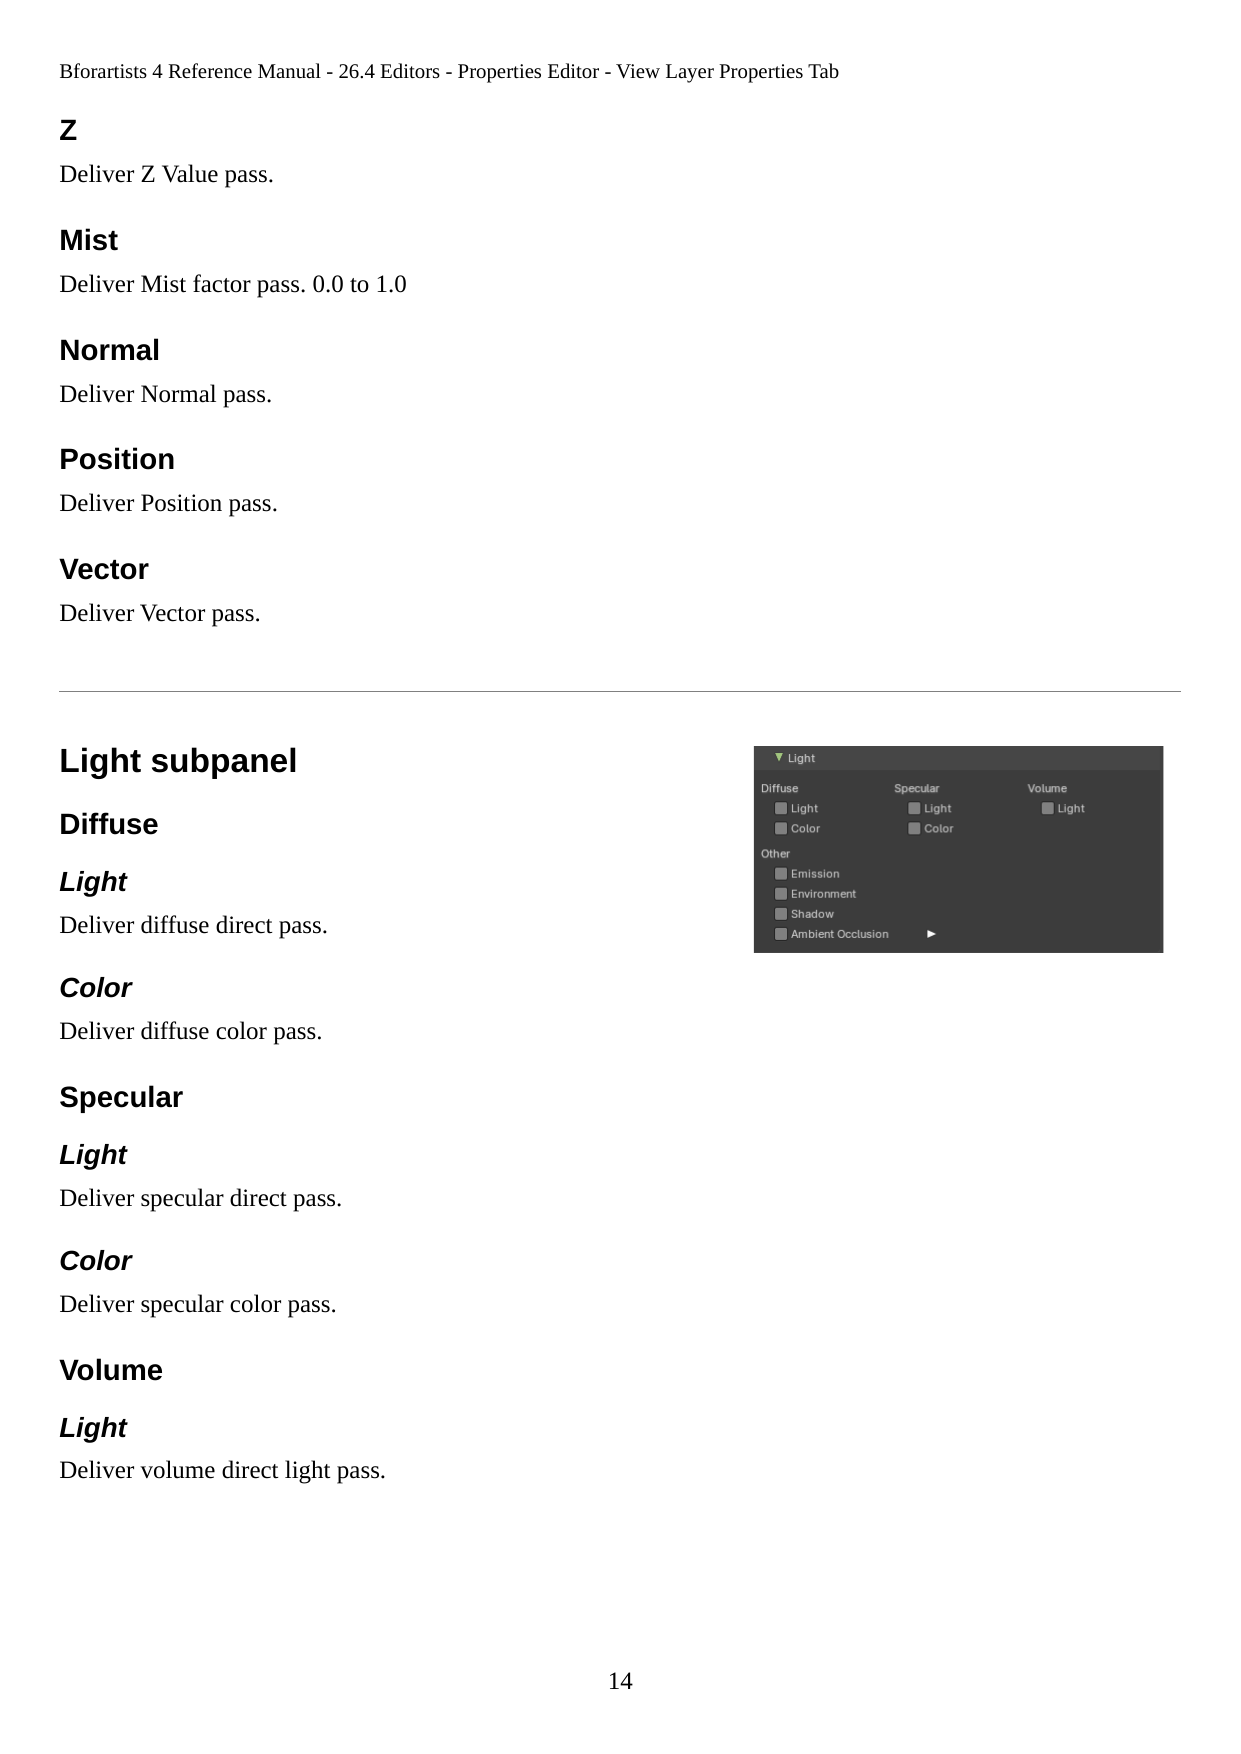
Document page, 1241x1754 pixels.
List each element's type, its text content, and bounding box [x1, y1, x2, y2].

text Deliver specular direct pass. [59, 1183, 1181, 1212]
text Deliver Z Value pass. [59, 159, 1181, 188]
subtitle Specular [59, 1080, 1181, 1113]
text Deliver specular color pass. [59, 1289, 1181, 1317]
subtitle Normal [59, 332, 1181, 366]
subtitle [1164, 807, 1181, 841]
text Deliver diffuse color pass. [59, 1016, 1181, 1045]
subtitle Vector [59, 552, 1181, 586]
subtitle Mist [59, 222, 1181, 256]
subtitle Position [59, 442, 1181, 476]
text Deliver Mist factor pass. 0.0 to 1.0 [59, 269, 1181, 297]
subtitle Volume [59, 1352, 1181, 1386]
subtitle Diffuse [59, 807, 753, 841]
subtitle Z [59, 113, 1181, 146]
subtitle Light [59, 866, 753, 898]
subtitle Light [59, 1411, 1181, 1443]
picture [753, 746, 1164, 953]
subtitle Light subpanel [59, 741, 1181, 780]
text Deliver diffuse direct pass. [59, 910, 753, 939]
subtitle Color [59, 1244, 1181, 1276]
subtitle Color [59, 972, 1181, 1003]
subtitle [1164, 866, 1181, 898]
text Deliver Vector pass. [59, 598, 1181, 627]
subtitle Light [59, 1138, 1181, 1170]
text Deliver Position pass. [59, 488, 1181, 517]
text Deliver Normal pass. [59, 379, 1181, 407]
text Deliver volume direct light pass. [59, 1456, 1181, 1484]
